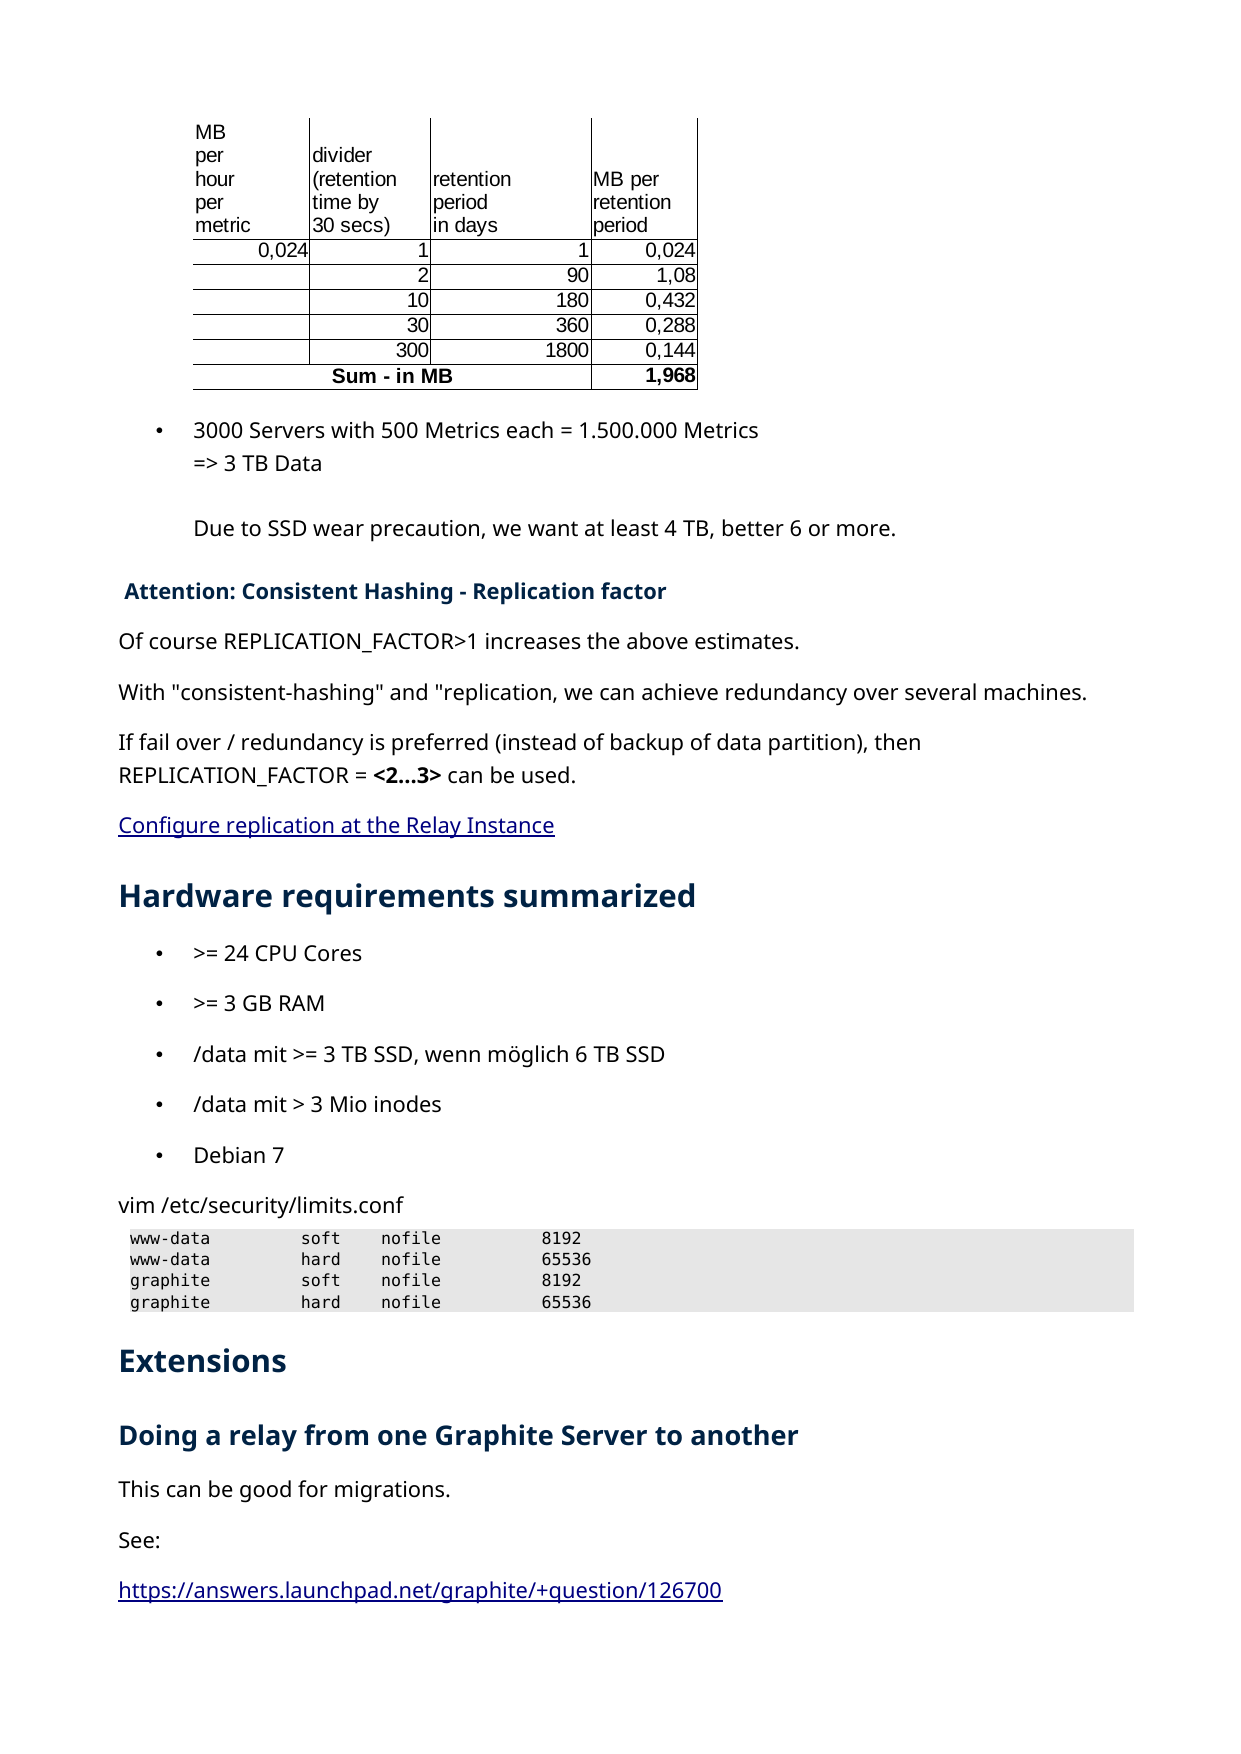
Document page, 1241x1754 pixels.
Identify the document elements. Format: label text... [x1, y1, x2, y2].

text www-data hard nofile 65536 [130, 1250, 1134, 1269]
text Configure replication at the Relay Instance [118, 810, 1134, 840]
subtitle Extensions [118, 1338, 1134, 1381]
subtitle Attention: Consistent Hashing - Replication factor [124, 576, 1134, 606]
text If fail over / redundancy is preferred (instead of backup of data partition), then REPLICATION_FACTOR = <2...3> can be used. [118, 727, 1134, 789]
text https://answers.launchpad.net/graphite/+question/126700 [118, 1575, 1134, 1605]
subtitle Doing a relay from one Graphite Server to another [118, 1416, 1134, 1453]
list >= 3 GB RAM [156, 988, 1134, 1018]
list >= 24 CPU Cores [156, 938, 1134, 968]
text This can be good for migrations. [118, 1474, 1134, 1504]
subtitle Hardware requirements summarized [118, 873, 1134, 916]
list /data mit > 3 Mio inodes [156, 1089, 1134, 1119]
list Debian 7 [156, 1140, 1134, 1169]
text vim /etc/security/limits.conf [118, 1190, 1134, 1220]
text graphite soft nofile 8192 [130, 1271, 1134, 1291]
text With "consistent-hashing" and "replication, we can achieve redundancy over several machines. [118, 677, 1134, 706]
list /data mit >= 3 TB SSD, wenn möglich 6 TB SSD [156, 1039, 1134, 1069]
list 3000 Servers with 500 Metrics each = 1.500.000 Metrics => 3 TB Data Due to SSD wear precaution, we want at least 4 TB, better 6 or more. [156, 415, 1134, 543]
text Of course REPLICATION_FACTOR>1 increases the above estimates. [118, 626, 1134, 656]
text www-data soft nofile 8192 [130, 1229, 1134, 1248]
text See: [118, 1525, 1134, 1554]
text graphite hard nofile 65536 [130, 1292, 1134, 1312]
